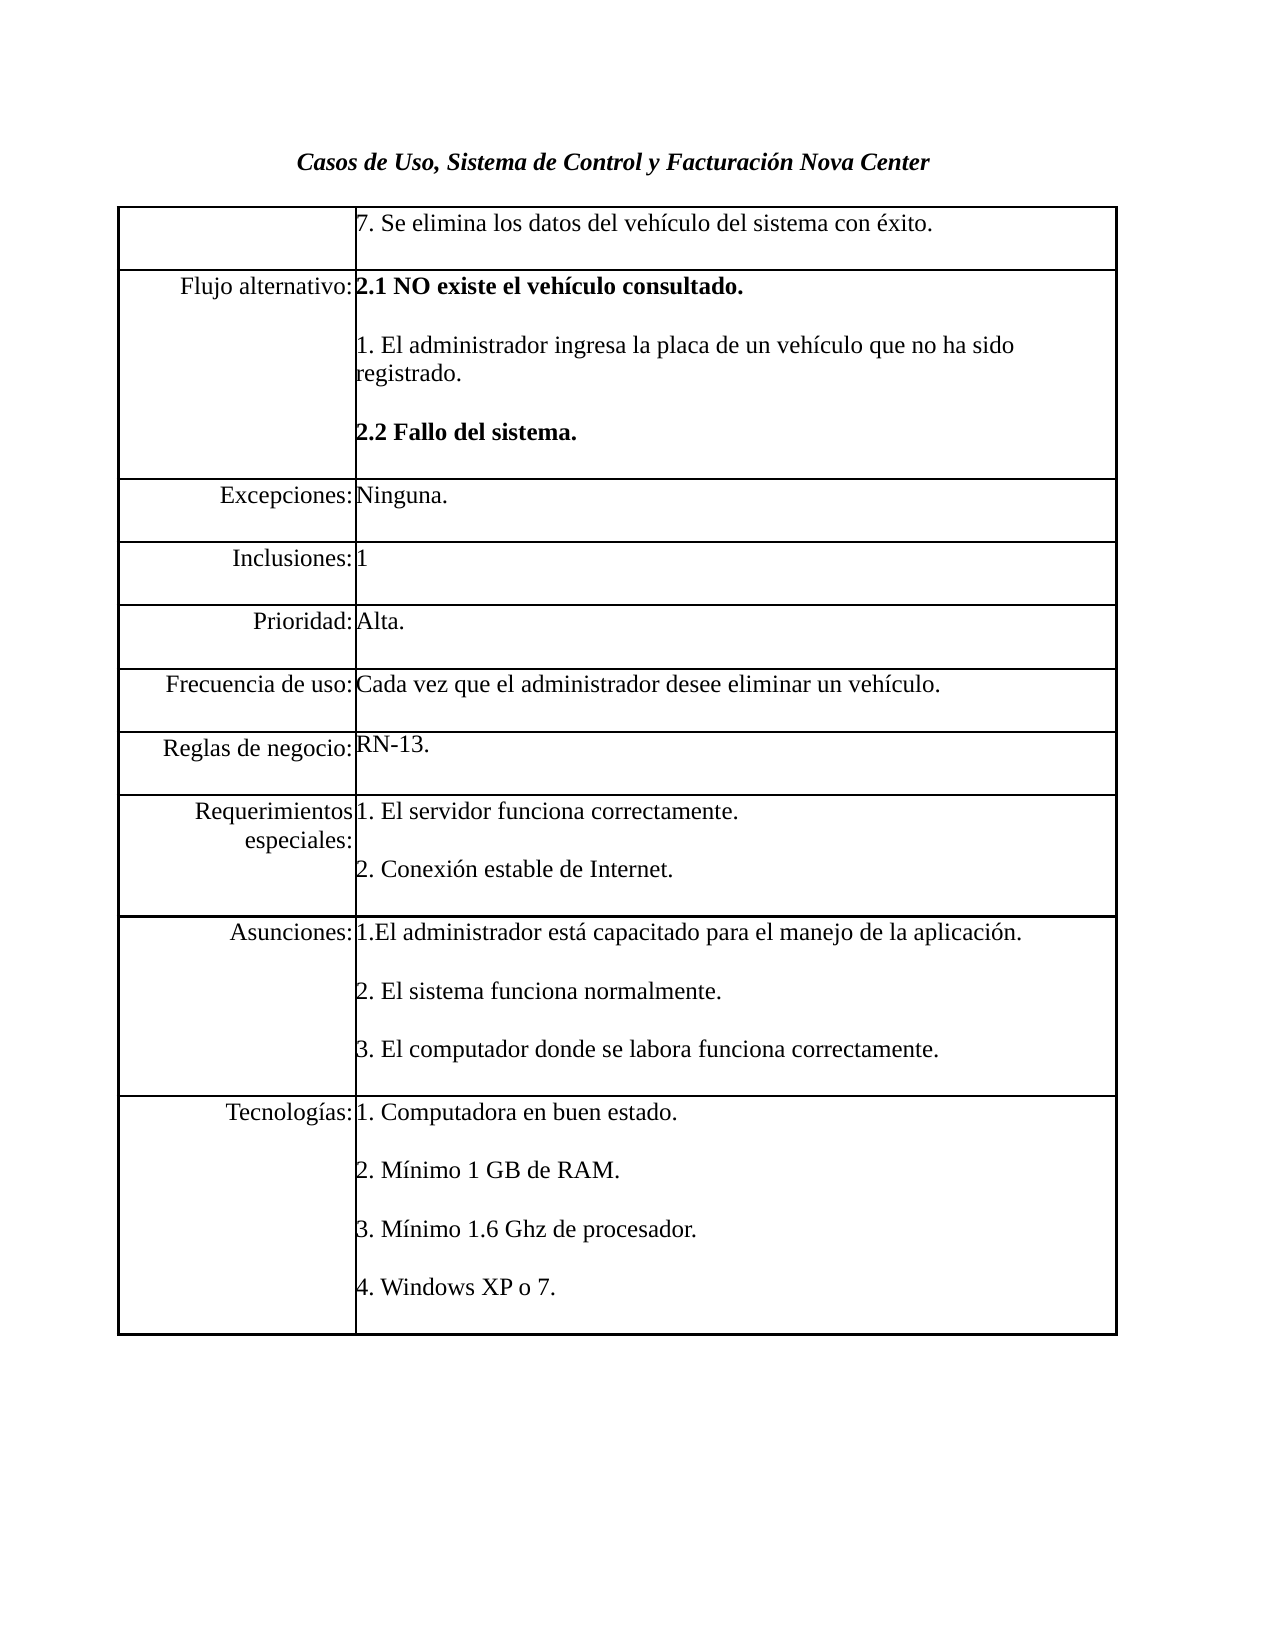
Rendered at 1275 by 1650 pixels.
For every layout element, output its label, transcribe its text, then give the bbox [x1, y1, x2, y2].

table_cell Asunciones: [120, 918, 355, 1095]
table_cell Requerimientos especiales: [120, 796, 355, 915]
table_cell 1. El servidor funciona correctamente. 2. Conexión estable de Internet. [357, 796, 1115, 915]
table_cell 1. Computadora en buen estado. 2. Mínimo 1 GB de RAM. 3. Mínimo 1.6 Ghz de procesador. 4. Windows XP o 7. [357, 1097, 1115, 1333]
table_cell Excepciones: [120, 480, 355, 541]
table_cell Ninguna. [357, 480, 1115, 541]
table_cell Alta. [357, 606, 1115, 667]
table_cell Prioridad: [120, 606, 355, 667]
table_cell [120, 208, 355, 269]
table_cell Inclusiones: [120, 543, 355, 604]
table_cell Tecnologías: [120, 1097, 355, 1333]
table_cell 2.1 NO existe el vehículo consultado. 1. El administrador ingresa la placa de un vehículo que no ha sido registrado. 2.2 Fallo del sistema. [357, 271, 1115, 478]
table_cell RN-13. [357, 733, 1115, 794]
table_cell Frecuencia de uso: [120, 670, 355, 731]
table_cell Reglas de negocio: [120, 733, 355, 794]
table_cell 1 [357, 543, 1115, 604]
table_cell Cada vez que el administrador desee eliminar un vehículo. [357, 670, 1115, 731]
table_cell 7. Se elimina los datos del vehículo del sistema con éxito. [357, 208, 1115, 269]
table_cell 1.El administrador está capacitado para el manejo de la aplicación. 2. El sistema funciona normalmente. 3. El computador donde se labora funciona correctamente. [357, 918, 1115, 1095]
table_cell Flujo alternativo: [120, 271, 355, 478]
